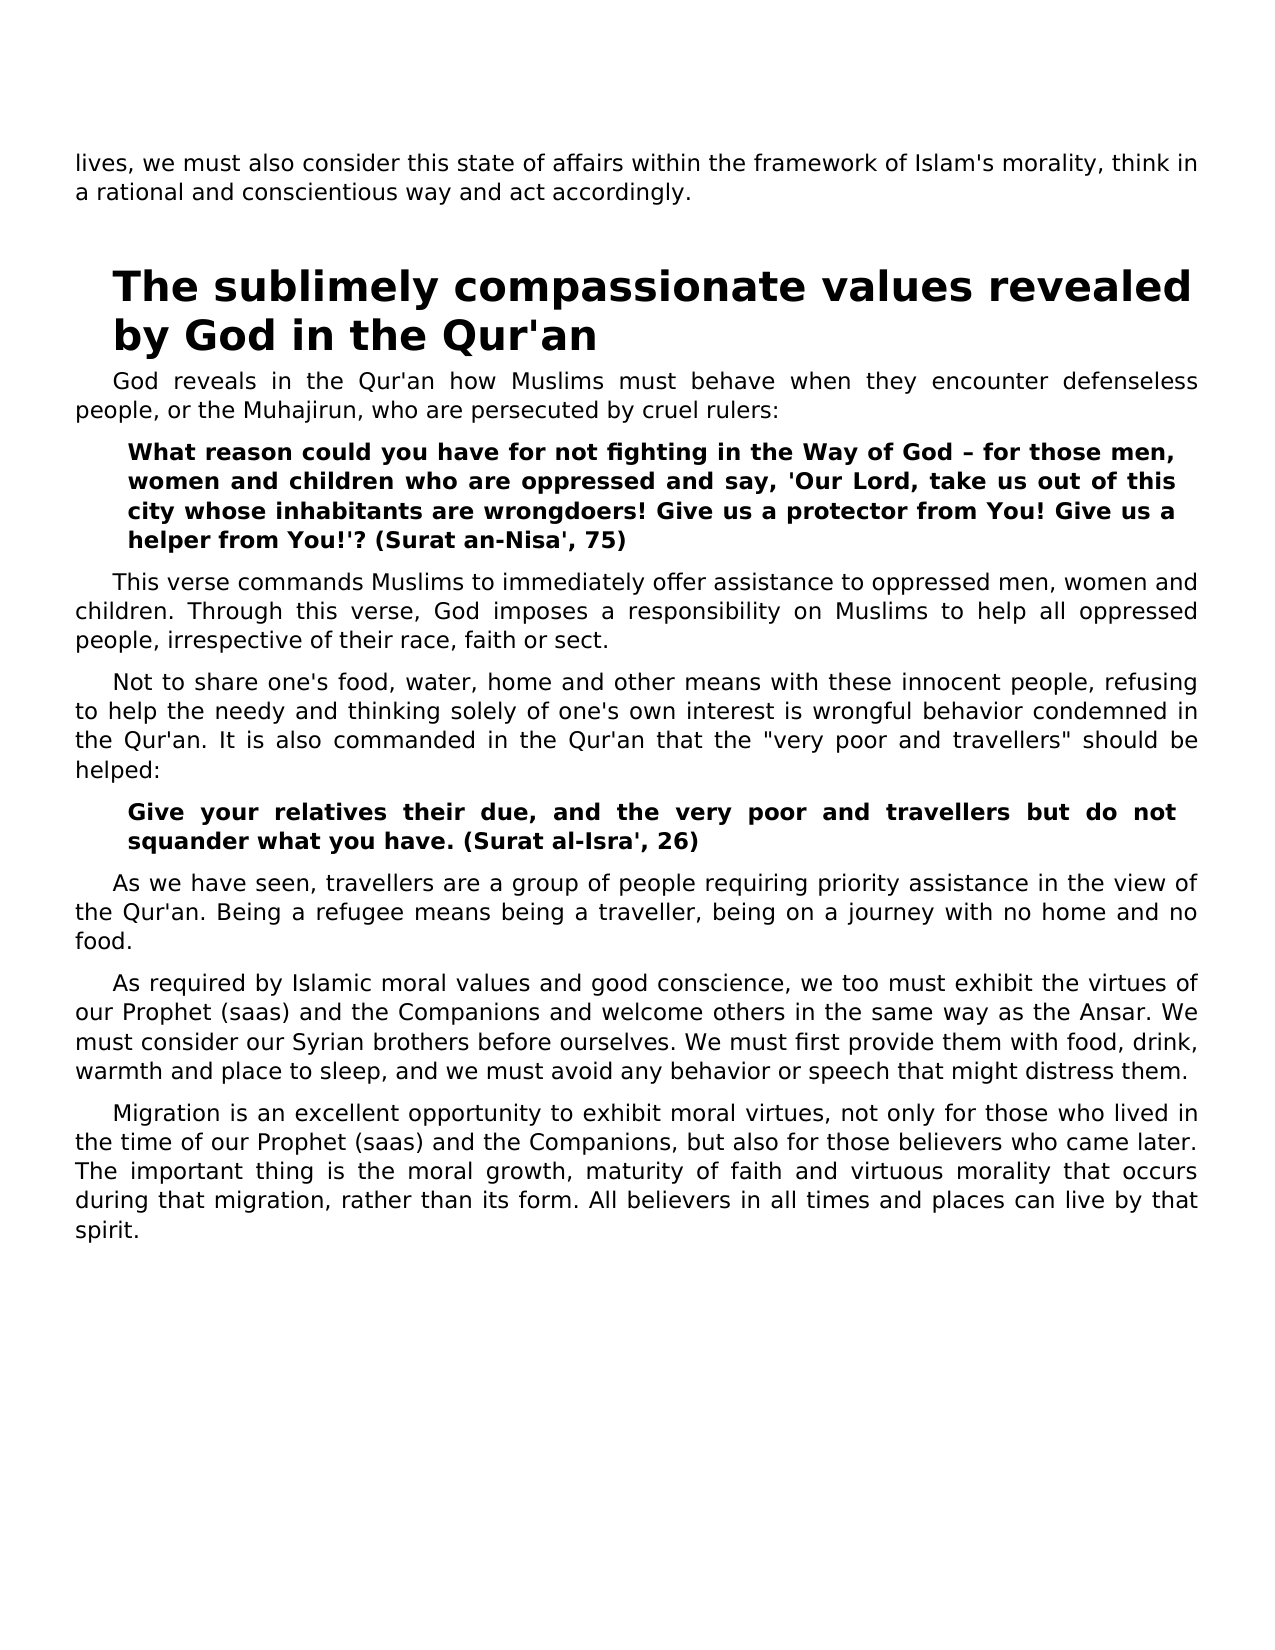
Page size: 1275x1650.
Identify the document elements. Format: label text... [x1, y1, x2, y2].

text As we have seen, travellers are a group of people requiring priority assistance in the view of the Qur'an. Being a refugee means being a traveller, being on a journey with no home and no food. [75, 870, 1200, 955]
text As required by Islamic moral values and good conscience, we too must exhibit the virtues of our Prophet (saas) and the Companions and welcome others in the same way as the Ansar. We must consider our Syrian brothers before ourselves. We must first provide them with food, drink, warmth and place to sleep, and we must avoid any behavior or speech that might distress them. [75, 970, 1200, 1084]
text What reason could you have for not fighting in the Way of God – for those men, women and children who are oppressed and say, 'Our Lord, take us out of this city whose inhabitants are wrongdoers! Give us a protector from You! Give us a helper from You!'? (Surat an-Nisa', 75) [127, 439, 1177, 554]
text This verse commands Muslims to immediately offer assistance to oppressed men, women and children. Through this verse, God imposes a responsibility on Muslims to help all oppressed people, irrespective of their race, faith or sect. [75, 569, 1200, 654]
text Migration is an excellent opportunity to exhibit moral virtues, not only for those who lived in the time of our Prophet (saas) and the Companions, but also for those believers who came later. The important thing is the moral growth, maturity of faith and virtuous morality that occurs during that migration, rather than its form. All believers in all times and places can live by that spirit. [75, 1100, 1200, 1243]
text Not to share one's food, water, home and other means with these innocent people, refusing to help the needy and thinking solely of one's own interest is wrongful behavior condemned in the Qur'an. It is also commanded in the Qur'an that the "very poor and travellers" should be helped: [75, 669, 1200, 784]
text Give your relatives their due, and the very poor and travellers but do not squander what you have. (Surat al-Isra', 26) [127, 799, 1177, 855]
text lives, we must also consider this state of affairs within the framework of Islam's morality, think in a rational and conscientious way and act accordingly. [75, 150, 1200, 206]
subtitle The sublimely compassionate values revealed by God in the Qur'an [112, 263, 1200, 360]
text God reveals in the Qur'an how Muslims must behave when they encounter defenseless people, or the Muhajirun, who are persecuted by cruel rulers: [75, 368, 1200, 424]
